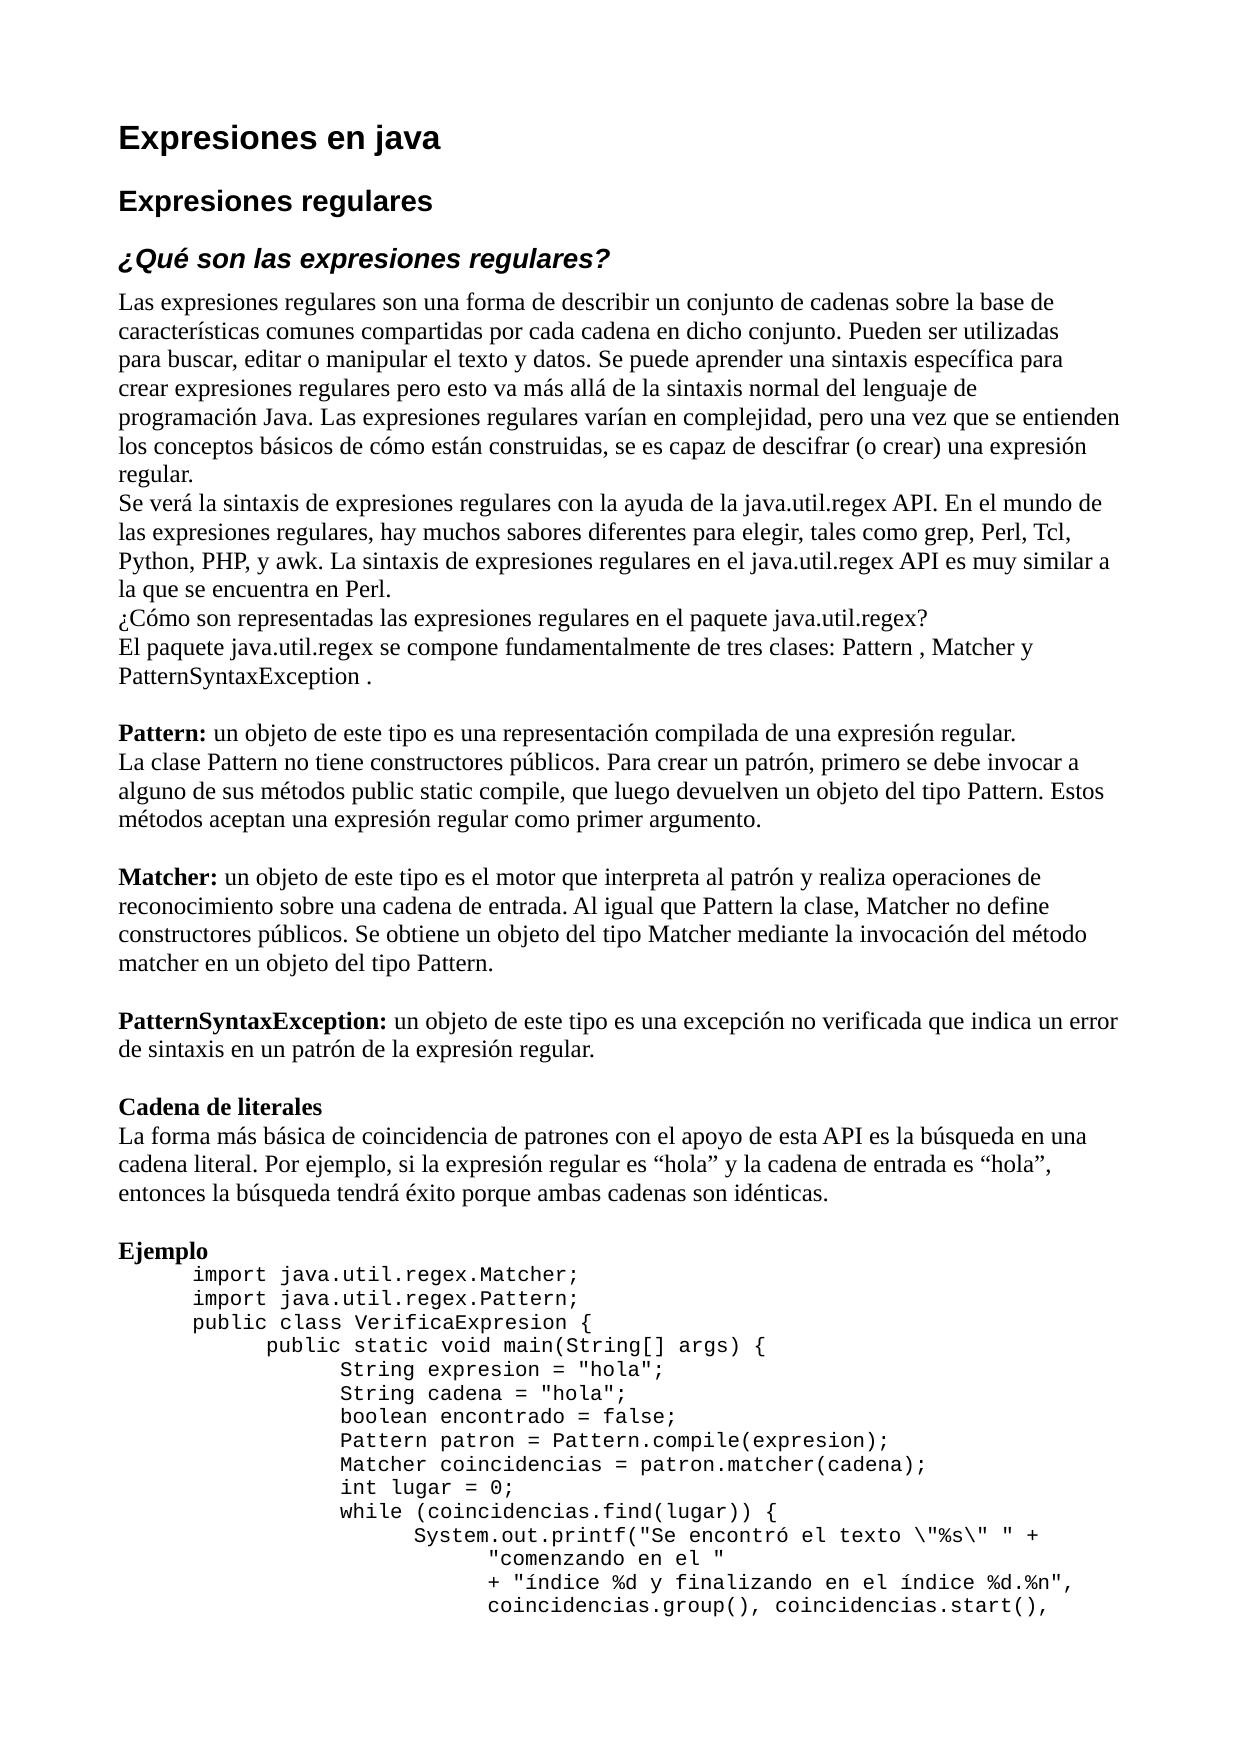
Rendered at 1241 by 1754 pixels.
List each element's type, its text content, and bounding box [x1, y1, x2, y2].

text Matcher coincidencias = patron.matcher(cadena); [118, 1454, 1122, 1477]
text crear expresiones regulares pero esto va más allá de la sintaxis normal del lenguaje de programación Java. Las expresiones regulares varían en complejidad, pero una vez que se entienden los conceptos básicos de cómo están construidas, se es capaz de descifrar (o crear) una expresión regular. [118, 373, 1122, 488]
subtitle Expresiones regulares [118, 184, 1122, 218]
text public static void main(String[] args) { [118, 1335, 1122, 1359]
text String expresion = "hola"; [118, 1359, 1122, 1383]
text Ejemplo [118, 1236, 1122, 1264]
text Matcher: un objeto de este tipo es el motor que interpreta al patrón y realiza operaciones de reconocimiento sobre una cadena de entrada. Al igual que Pattern la clase, Matcher no define constructores públicos. Se obtiene un objeto del tipo Matcher mediante la invocación del método matcher en un objeto del tipo Pattern. [118, 862, 1122, 977]
text PatternSyntaxException: un objeto de este tipo es una excepción no verificada que indica un error de sintaxis en un patrón de la expresión regular. [118, 1006, 1122, 1063]
text cadena literal. Por ejemplo, si la expresión regular es “hola” y la cadena de entrada es “hola”, entonces la búsqueda tendrá éxito porque ambas cadenas son idénticas. [118, 1149, 1122, 1207]
text coincidencias.group(), coincidencias.start(), [118, 1596, 1122, 1619]
text System.out.printf("Se encontró el texto \"%s\" " + [118, 1524, 1122, 1548]
text "comenzando en el " [118, 1548, 1122, 1572]
text Pattern: un objeto de este tipo es una representación compilada de una expresión regular. [118, 718, 1122, 747]
text + "índice %d y finalizando en el índice %d.%n", [118, 1572, 1122, 1596]
text Se verá la sintaxis de expresiones regulares con la ayuda de la java.util.regex API. En el mundo de las expresiones regulares, hay muchos sabores diferentes para elegir, tales como grep, Perl, Tcl, Python, PHP, y awk. La sintaxis de expresiones regulares en el java.util.regex API es muy similar a la que se encuentra en Perl. [118, 488, 1122, 603]
text La forma más básica de coincidencia de patrones con el apoyo de esta API es la búsqueda en una [118, 1121, 1122, 1149]
text Las expresiones regulares son una forma de describir un conjunto de cadenas sobre la base de [118, 287, 1122, 316]
text while (coincidencias.find(lugar)) { [118, 1501, 1122, 1524]
text Cadena de literales [118, 1092, 1122, 1121]
text características comunes compartidas por cada cadena en dicho conjunto. Pueden ser utilizadas [118, 316, 1122, 344]
text Pattern patron = Pattern.compile(expresion); [118, 1430, 1122, 1454]
text para buscar, editar o manipular el texto y datos. Se puede aprender una sintaxis específica para [118, 344, 1122, 373]
text int lugar = 0; [118, 1477, 1122, 1501]
text public class VerificaExpresion { [118, 1312, 1122, 1335]
text boolean encontrado = false; [118, 1406, 1122, 1430]
text El paquete java.util.regex se compone fundamentalmente de tres clases: Pattern , Matcher y [118, 632, 1122, 661]
subtitle ¿Qué son las expresiones regulares? [118, 243, 1122, 274]
subtitle Expresiones en java [118, 118, 1122, 157]
text ¿Cómo son representadas las expresiones regulares en el paquete java.util.regex? [118, 603, 1122, 632]
text La clase Pattern no tiene constructores públicos. Para crear un patrón, primero se debe invocar a alguno de sus métodos public static compile, que luego devuelven un objeto del tipo Pattern. Estos métodos aceptan una expresión regular como primer argumento. [118, 747, 1122, 833]
text PatternSyntaxException . [118, 661, 1122, 689]
text String cadena = "hola"; [118, 1383, 1122, 1406]
text import java.util.regex.Pattern; [118, 1288, 1122, 1312]
text import java.util.regex.Matcher; [118, 1264, 1122, 1288]
